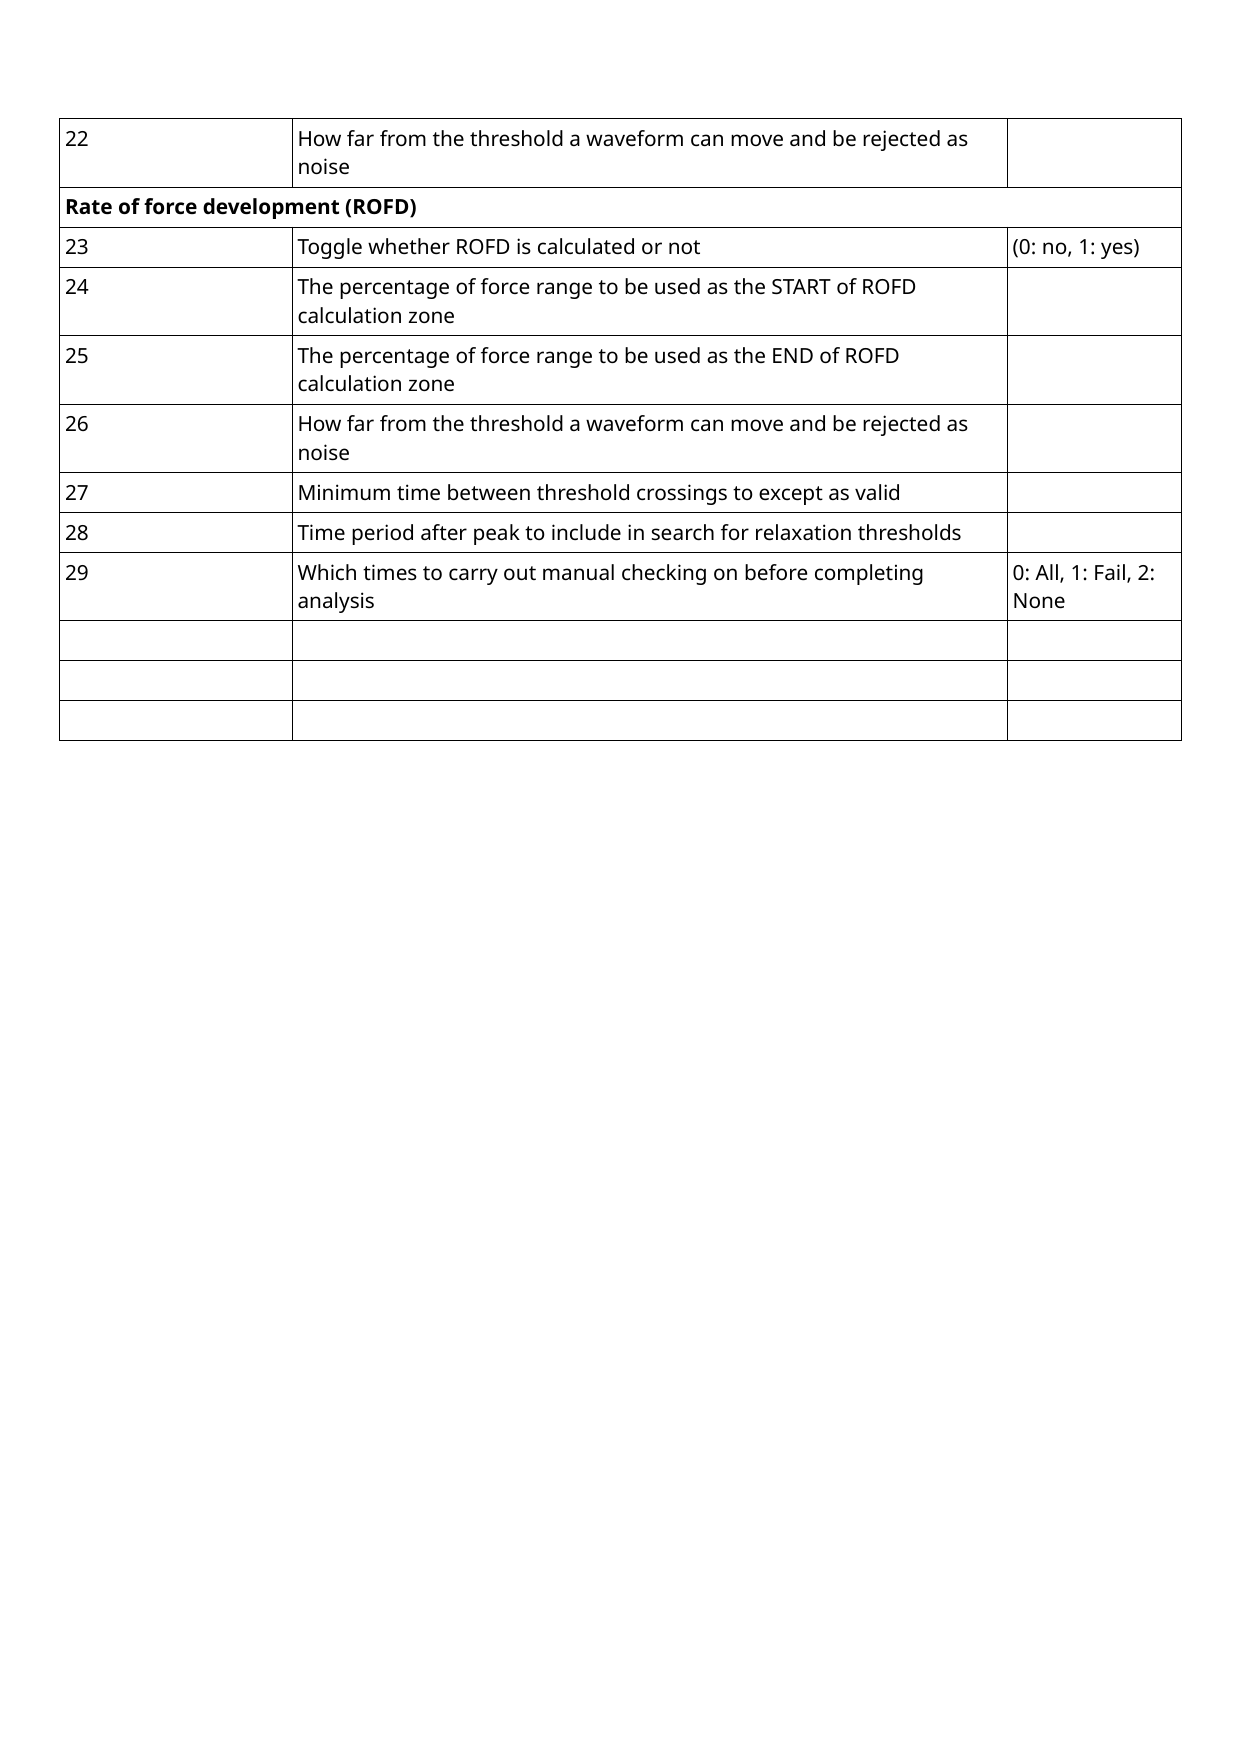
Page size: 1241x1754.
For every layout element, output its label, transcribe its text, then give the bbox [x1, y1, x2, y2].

table_cell 29 [60, 553, 292, 620]
table_cell [1008, 661, 1181, 700]
table_cell The percentage of force range to be used as the START of ROFD calculation zone [293, 268, 1007, 335]
table_cell 28 [60, 513, 292, 552]
table_cell [60, 621, 292, 660]
table_cell How far from the threshold a waveform can move and be rejected as noise [293, 405, 1007, 472]
table_cell Time period after peak to include in search for relaxation thresholds [293, 513, 1007, 552]
table_cell 26 [60, 405, 292, 472]
table_cell [293, 701, 1007, 740]
table_cell Minimum time between threshold crossings to except as valid [293, 473, 1007, 512]
table_cell Which times to carry out manual checking on before completing analysis [293, 553, 1007, 620]
table_cell [293, 621, 1007, 660]
table_cell [1008, 336, 1181, 403]
table_cell 27 [60, 473, 292, 512]
table_cell The percentage of force range to be used as the END of ROFD calculation zone [293, 336, 1007, 403]
table_cell How far from the threshold a waveform can move and be rejected as noise [293, 119, 1007, 187]
table_cell 23 [60, 228, 292, 267]
table_cell 22 [60, 119, 292, 187]
table_cell 24 [60, 268, 292, 335]
table_cell [1008, 119, 1181, 187]
table_cell [293, 661, 1007, 700]
table_cell [1008, 621, 1181, 660]
table_cell [1008, 473, 1181, 512]
table_cell [1008, 513, 1181, 552]
table_cell Toggle whether ROFD is calculated or not [293, 228, 1007, 267]
table_cell [1008, 405, 1181, 472]
table_cell 25 [60, 336, 292, 403]
table_cell [1008, 268, 1181, 335]
table_cell [60, 701, 292, 740]
table_cell 0: All, 1: Fail, 2: None [1008, 553, 1181, 620]
table_cell Rate of force development (ROFD) [60, 188, 1181, 227]
table_cell (0: no, 1: yes) [1008, 228, 1181, 267]
table_cell [1008, 701, 1181, 740]
table_cell [60, 661, 292, 700]
